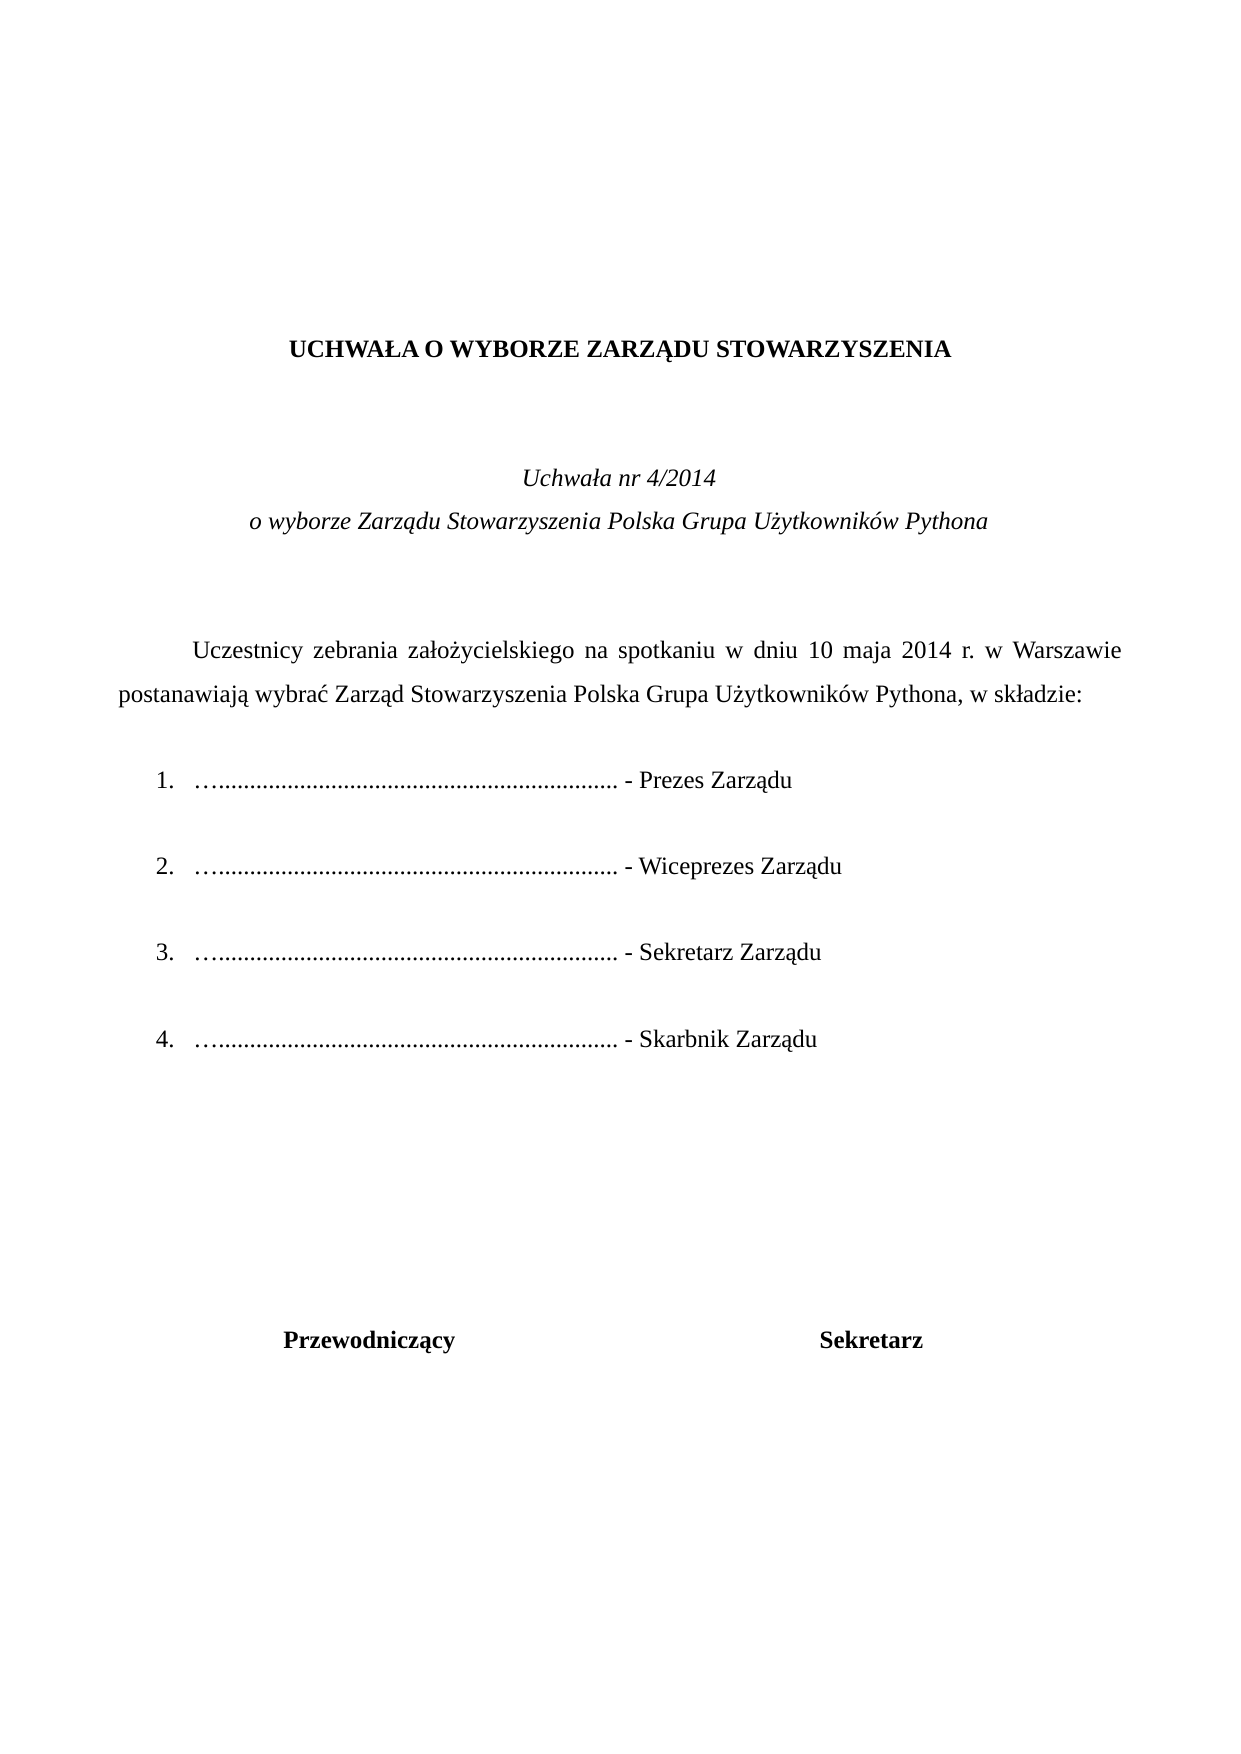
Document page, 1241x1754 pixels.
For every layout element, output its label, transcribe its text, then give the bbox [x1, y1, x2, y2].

list …................................................................ - Sekretarz Zarządu [156, 937, 1122, 966]
text Uchwała nr 4/2014 [118, 463, 1122, 492]
list …................................................................ - Skarbnik Zarządu [156, 1024, 1122, 1052]
table_header Sekretarz [620, 1326, 1122, 1354]
table_header Przewodniczący [118, 1326, 620, 1354]
text o wyborze Zarządu Stowarzyszenia Polska Grupa Użytkowników Pythona [118, 506, 1122, 535]
list …................................................................ - Wiceprezes Zarządu [156, 851, 1122, 880]
text UCHWAŁA O WYBORZE ZARZĄDU STOWARZYSZENIA [118, 334, 1122, 362]
text Uczestnicy zebrania założycielskiego na spotkaniu w dniu 10 maja 2014 r. w Warszawie postanawiają wybrać Zarząd Stowarzyszenia Polska Grupa Użytkowników Pythona, w składzie: [118, 636, 1122, 707]
list …................................................................ - Prezes Zarządu [156, 765, 1122, 794]
